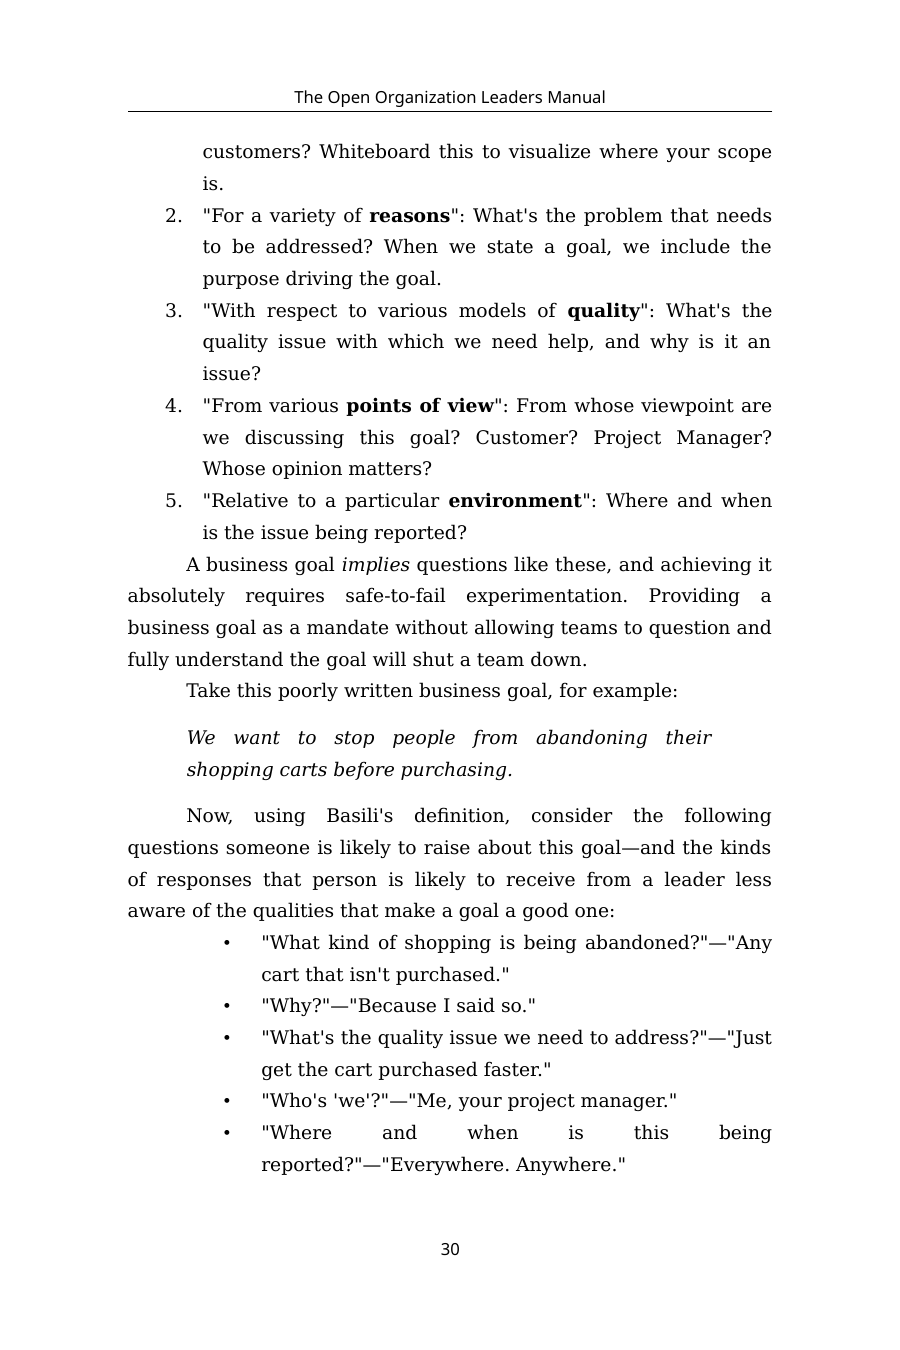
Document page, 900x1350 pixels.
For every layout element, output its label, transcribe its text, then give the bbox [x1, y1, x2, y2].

list "With respect to various models of quality": What's the quality issue with which we need help, and why is it an issue? [165, 299, 772, 385]
list "Where and when is this being reported?"—"Everywhere. Anywhere." [223, 1122, 772, 1175]
list "Relative to a particular environment": Where and when is the issue being reported? [165, 490, 772, 544]
list "Why?"—"Because I said so." [223, 995, 772, 1017]
text A business goal implies questions like these, and achieving it absolutely requires safe-to-fail experimentation. Providing a business goal as a mandate without allowing teams to question and fully understand the goal will shut a team down. [127, 553, 772, 670]
list customers? Whiteboard this to visualize where your scope is. [165, 141, 772, 194]
text Take this poorly written business goal, for example: [127, 680, 772, 702]
list "What kind of shopping is being abandoned?"—"Any cart that isn't purchased." [223, 932, 772, 985]
text We want to stop people from abandoning their shopping carts before purchasing. [187, 727, 713, 780]
list "Who's 'we'?"—"Me, your project manager." [223, 1090, 772, 1112]
list "For a variety of reasons": What's the problem that needs to be addressed? When we state a goal, we include the purpose driving the goal. [165, 204, 772, 290]
list "From various points of view": From whose viewpoint are we discussing this goal? Customer? Project Manager? Whose opinion matters? [165, 395, 772, 480]
text Now, using Basili's definition, consider the following questions someone is likely to raise about this goal—and the kinds of responses that person is likely to receive from a leader less aware of the qualities that make a goal a good one: [127, 805, 772, 922]
list "What's the quality issue we need to address?"—"Just get the cart purchased faster." [223, 1027, 772, 1080]
